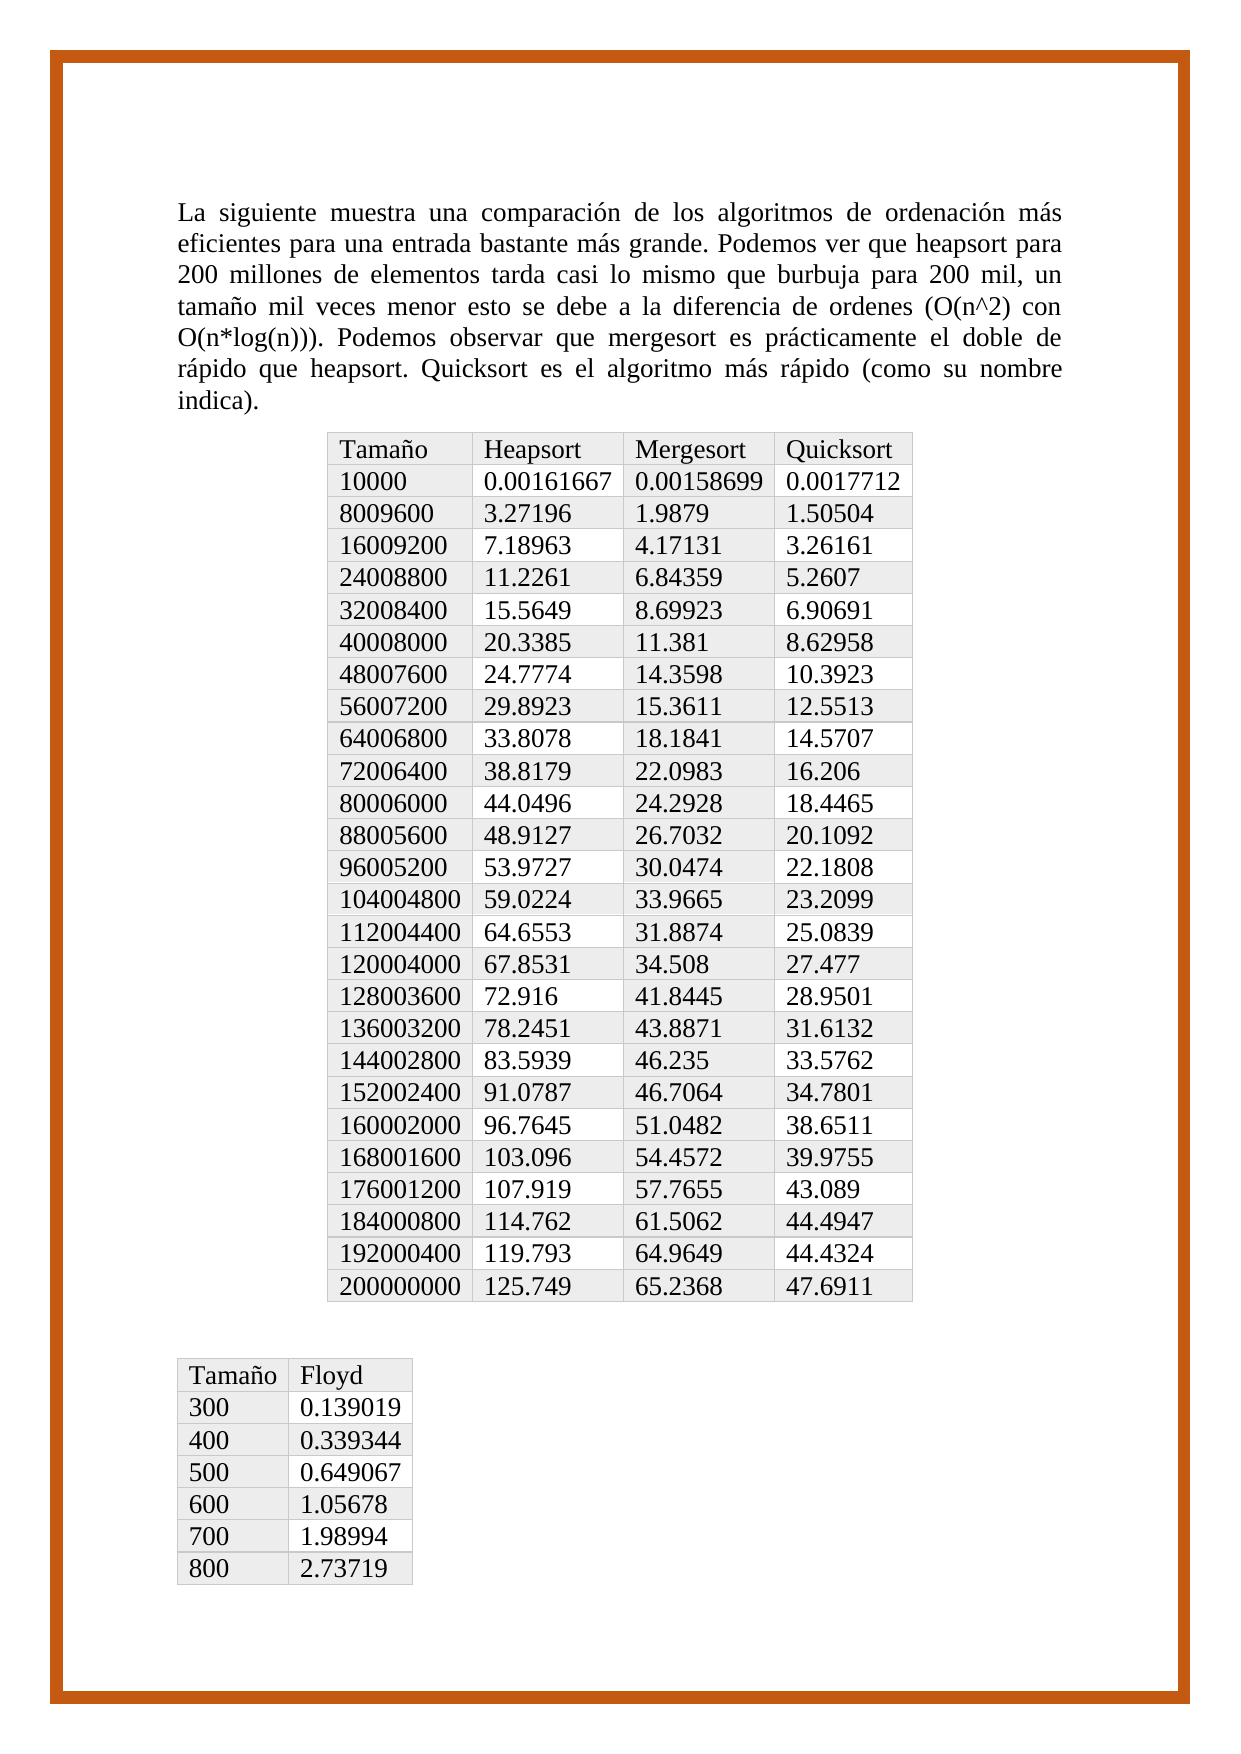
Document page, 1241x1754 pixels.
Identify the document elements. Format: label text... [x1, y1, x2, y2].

table_cell 40008000 [328, 626, 472, 657]
table_header Heapsort [473, 433, 623, 464]
table_cell 144002800 [328, 1044, 472, 1076]
table_cell 46.7064 [624, 1077, 774, 1108]
table_cell 18.4465 [775, 787, 912, 818]
table_cell 16009200 [328, 529, 472, 561]
table_cell 80006000 [328, 787, 472, 818]
table_cell 29.8923 [473, 690, 623, 721]
table_cell 91.0787 [473, 1077, 623, 1108]
table_header Tamaño [178, 1359, 288, 1391]
table_cell 4.17131 [624, 529, 774, 561]
table_cell 61.5062 [624, 1205, 774, 1236]
table_cell 41.8445 [624, 980, 774, 1011]
table_cell 34.508 [624, 948, 774, 979]
table_cell 26.7032 [624, 819, 774, 850]
table_cell 28.9501 [775, 980, 912, 1011]
table_cell 200000000 [328, 1270, 472, 1301]
table_cell 7.18963 [473, 529, 623, 561]
table_cell 160002000 [328, 1109, 472, 1140]
table_cell 136003200 [328, 1012, 472, 1043]
table_cell 700 [178, 1520, 288, 1551]
table_cell 24008800 [328, 562, 472, 593]
table_cell 23.2099 [775, 884, 912, 914]
table_cell 1.9879 [624, 497, 774, 528]
table_cell 20.1092 [775, 819, 912, 850]
table_cell 31.6132 [775, 1012, 912, 1043]
table_cell 600 [178, 1488, 288, 1519]
table_cell 53.9727 [473, 851, 623, 882]
table_cell 10.3923 [775, 658, 912, 689]
table_cell 168001600 [328, 1141, 472, 1172]
table_cell 56007200 [328, 690, 472, 721]
table_cell 128003600 [328, 980, 472, 1011]
table_cell 0.649067 [289, 1456, 412, 1487]
table_cell 119.793 [473, 1238, 623, 1269]
table_cell 112004400 [328, 916, 472, 947]
table_cell 15.3611 [624, 690, 774, 721]
table_cell 83.5939 [473, 1044, 623, 1076]
table_cell 67.8531 [473, 948, 623, 979]
table_cell 0.0017712 [775, 465, 912, 496]
table_cell 27.477 [775, 948, 912, 979]
table_cell 0.139019 [289, 1392, 412, 1423]
table_cell 43.089 [775, 1173, 912, 1204]
table_cell 20.3385 [473, 626, 623, 657]
table_cell 38.8179 [473, 755, 623, 786]
table_cell 38.6511 [775, 1109, 912, 1140]
table_cell 2.73719 [289, 1553, 412, 1584]
table_cell 114.762 [473, 1205, 623, 1236]
table_cell 6.90691 [775, 594, 912, 625]
table_cell 3.26161 [775, 529, 912, 561]
table_cell 57.7655 [624, 1173, 774, 1204]
table_cell 0.339344 [289, 1424, 412, 1455]
table_cell 5.2607 [775, 562, 912, 593]
table_cell 31.8874 [624, 916, 774, 947]
table_cell 64.9649 [624, 1238, 774, 1269]
table_cell 34.7801 [775, 1077, 912, 1108]
table_cell 1.50504 [775, 497, 912, 528]
table_cell 96.7645 [473, 1109, 623, 1140]
table_cell 300 [178, 1392, 288, 1423]
table_cell 18.1841 [624, 723, 774, 754]
table_cell 12.5513 [775, 690, 912, 721]
table_cell 32008400 [328, 594, 472, 625]
table_cell 8.69923 [624, 594, 774, 625]
table_cell 22.0983 [624, 755, 774, 786]
table_cell 14.3598 [624, 658, 774, 689]
table_cell 800 [178, 1553, 288, 1584]
table_cell 25.0839 [775, 916, 912, 947]
table_cell 11.2261 [473, 562, 623, 593]
table_cell 59.0224 [473, 884, 623, 914]
table_cell 107.919 [473, 1173, 623, 1204]
table_cell 103.096 [473, 1141, 623, 1172]
table_cell 1.05678 [289, 1488, 412, 1519]
table_cell 1.98994 [289, 1520, 412, 1551]
table_cell 152002400 [328, 1077, 472, 1108]
table_cell 15.5649 [473, 594, 623, 625]
table_cell 48.9127 [473, 819, 623, 850]
table_cell 500 [178, 1456, 288, 1487]
table_cell 184000800 [328, 1205, 472, 1236]
table_cell 10000 [328, 465, 472, 496]
table_cell 0.00161667 [473, 465, 623, 496]
text La siguiente muestra una comparación de los algoritmos de ordenación más eficientes para una entrada bastante más grande. Podemos ver que heapsort para 200 millones de elementos tarda casi lo mismo que burbuja para 200 mil, un tamaño mil veces menor esto se debe a la diferencia de ordenes (O(n^2) con O(n*log(n))). Podemos observar que mergesort es prácticamente el doble de rápido que heapsort. Quicksort es el algoritmo más rápido (como su nombre indica). [177, 196, 1063, 415]
table_header Mergesort [624, 433, 774, 464]
table_header Floyd [289, 1359, 412, 1391]
table_cell 6.84359 [624, 562, 774, 593]
table_cell 44.0496 [473, 787, 623, 818]
table_cell 400 [178, 1424, 288, 1455]
table_cell 14.5707 [775, 723, 912, 754]
table_cell 44.4324 [775, 1238, 912, 1269]
table_cell 33.9665 [624, 884, 774, 914]
table_cell 44.4947 [775, 1205, 912, 1236]
table_cell 46.235 [624, 1044, 774, 1076]
table_cell 30.0474 [624, 851, 774, 882]
table_cell 96005200 [328, 851, 472, 882]
table_cell 64.6553 [473, 916, 623, 947]
table_cell 24.7774 [473, 658, 623, 689]
table_cell 88005600 [328, 819, 472, 850]
table_cell 65.2368 [624, 1270, 774, 1301]
table_cell 43.8871 [624, 1012, 774, 1043]
table_cell 24.2928 [624, 787, 774, 818]
table_cell 176001200 [328, 1173, 472, 1204]
table_cell 51.0482 [624, 1109, 774, 1140]
table_cell 33.5762 [775, 1044, 912, 1076]
table_cell 125.749 [473, 1270, 623, 1301]
table_cell 120004000 [328, 948, 472, 979]
table_cell 64006800 [328, 723, 472, 754]
table_cell 48007600 [328, 658, 472, 689]
table_cell 72.916 [473, 980, 623, 1011]
table_cell 22.1808 [775, 851, 912, 882]
table_cell 16.206 [775, 755, 912, 786]
table_cell 8.62958 [775, 626, 912, 657]
table_header Tamaño [328, 433, 472, 464]
table_cell 192000400 [328, 1238, 472, 1269]
table_cell 78.2451 [473, 1012, 623, 1043]
table_cell 47.6911 [775, 1270, 912, 1301]
table_cell 54.4572 [624, 1141, 774, 1172]
table_cell 0.00158699 [624, 465, 774, 496]
table_cell 104004800 [328, 884, 472, 914]
table_cell 3.27196 [473, 497, 623, 528]
table_header Quicksort [775, 433, 912, 464]
table_cell 11.381 [624, 626, 774, 657]
table_cell 8009600 [328, 497, 472, 528]
table_cell 39.9755 [775, 1141, 912, 1172]
table_cell 72006400 [328, 755, 472, 786]
table_cell 33.8078 [473, 723, 623, 754]
